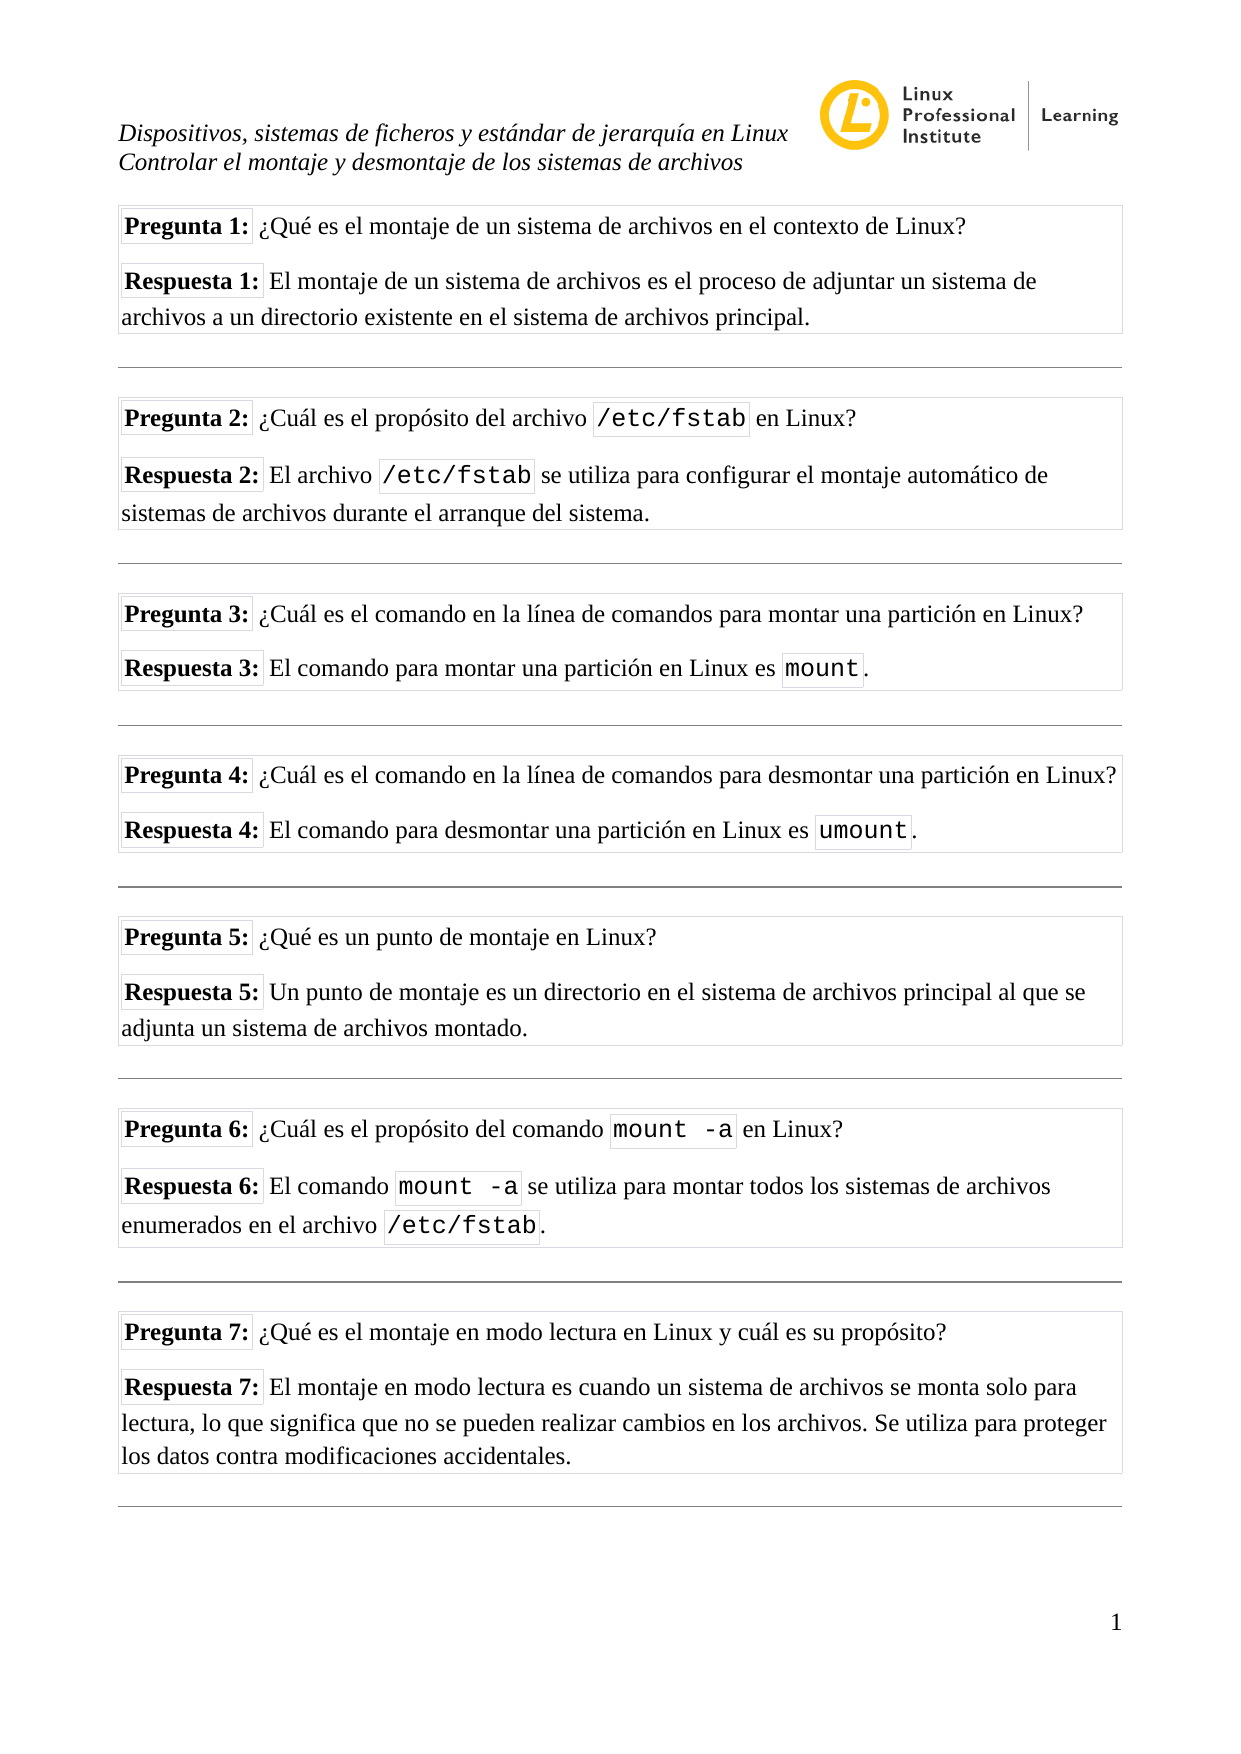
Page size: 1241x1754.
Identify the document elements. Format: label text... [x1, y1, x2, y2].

text Pregunta 6: ¿Cuál es el propósito del comando mount -a en Linux? [119, 1109, 1122, 1148]
text Respuesta 3: El comando para montar una partición en Linux es mount. [119, 647, 1122, 690]
picture [819, 79, 1119, 151]
text Pregunta 7: ¿Qué es el montaje en modo lectura en Linux y cuál es su propósito? [119, 1312, 1122, 1349]
text Pregunta 3: ¿Cuál es el comando en la línea de comandos para montar una partición en Linux? [119, 594, 1122, 631]
text Respuesta 5: Un punto de montaje es un directorio en el sistema de archivos principal al que se adjunta un sistema de archivos montado. [119, 971, 1122, 1045]
text Respuesta 7: El montaje en modo lectura es cuando un sistema de archivos se monta solo para lectura, lo que significa que no se pueden realizar cambios en los archivos. Se utiliza para proteger los datos contra modificaciones accidentales. [119, 1366, 1122, 1473]
text Pregunta 2: ¿Cuál es el propósito del archivo /etc/fstab en Linux? [119, 398, 1122, 437]
text Respuesta 2: El archivo /etc/fstab se utiliza para configurar el montaje automático de sistemas de archivos durante el arranque del sistema. [119, 454, 1122, 529]
text Respuesta 4: El comando para desmontar una partición en Linux es umount. [119, 809, 1122, 852]
text Pregunta 4: ¿Cuál es el comando en la línea de comandos para desmontar una partición en Linux? [119, 756, 1122, 792]
text Respuesta 6: El comando mount -a se utiliza para montar todos los sistemas de archivos enumerados en el archivo /etc/fstab. [119, 1165, 1122, 1247]
text Respuesta 1: El montaje de un sistema de archivos es el proceso de adjuntar un sistema de archivos a un directorio existente en el sistema de archivos principal. [119, 260, 1122, 333]
text Pregunta 1: ¿Qué es el montaje de un sistema de archivos en el contexto de Linux? [119, 206, 1122, 243]
text Pregunta 5: ¿Qué es un punto de montaje en Linux? [119, 917, 1122, 954]
